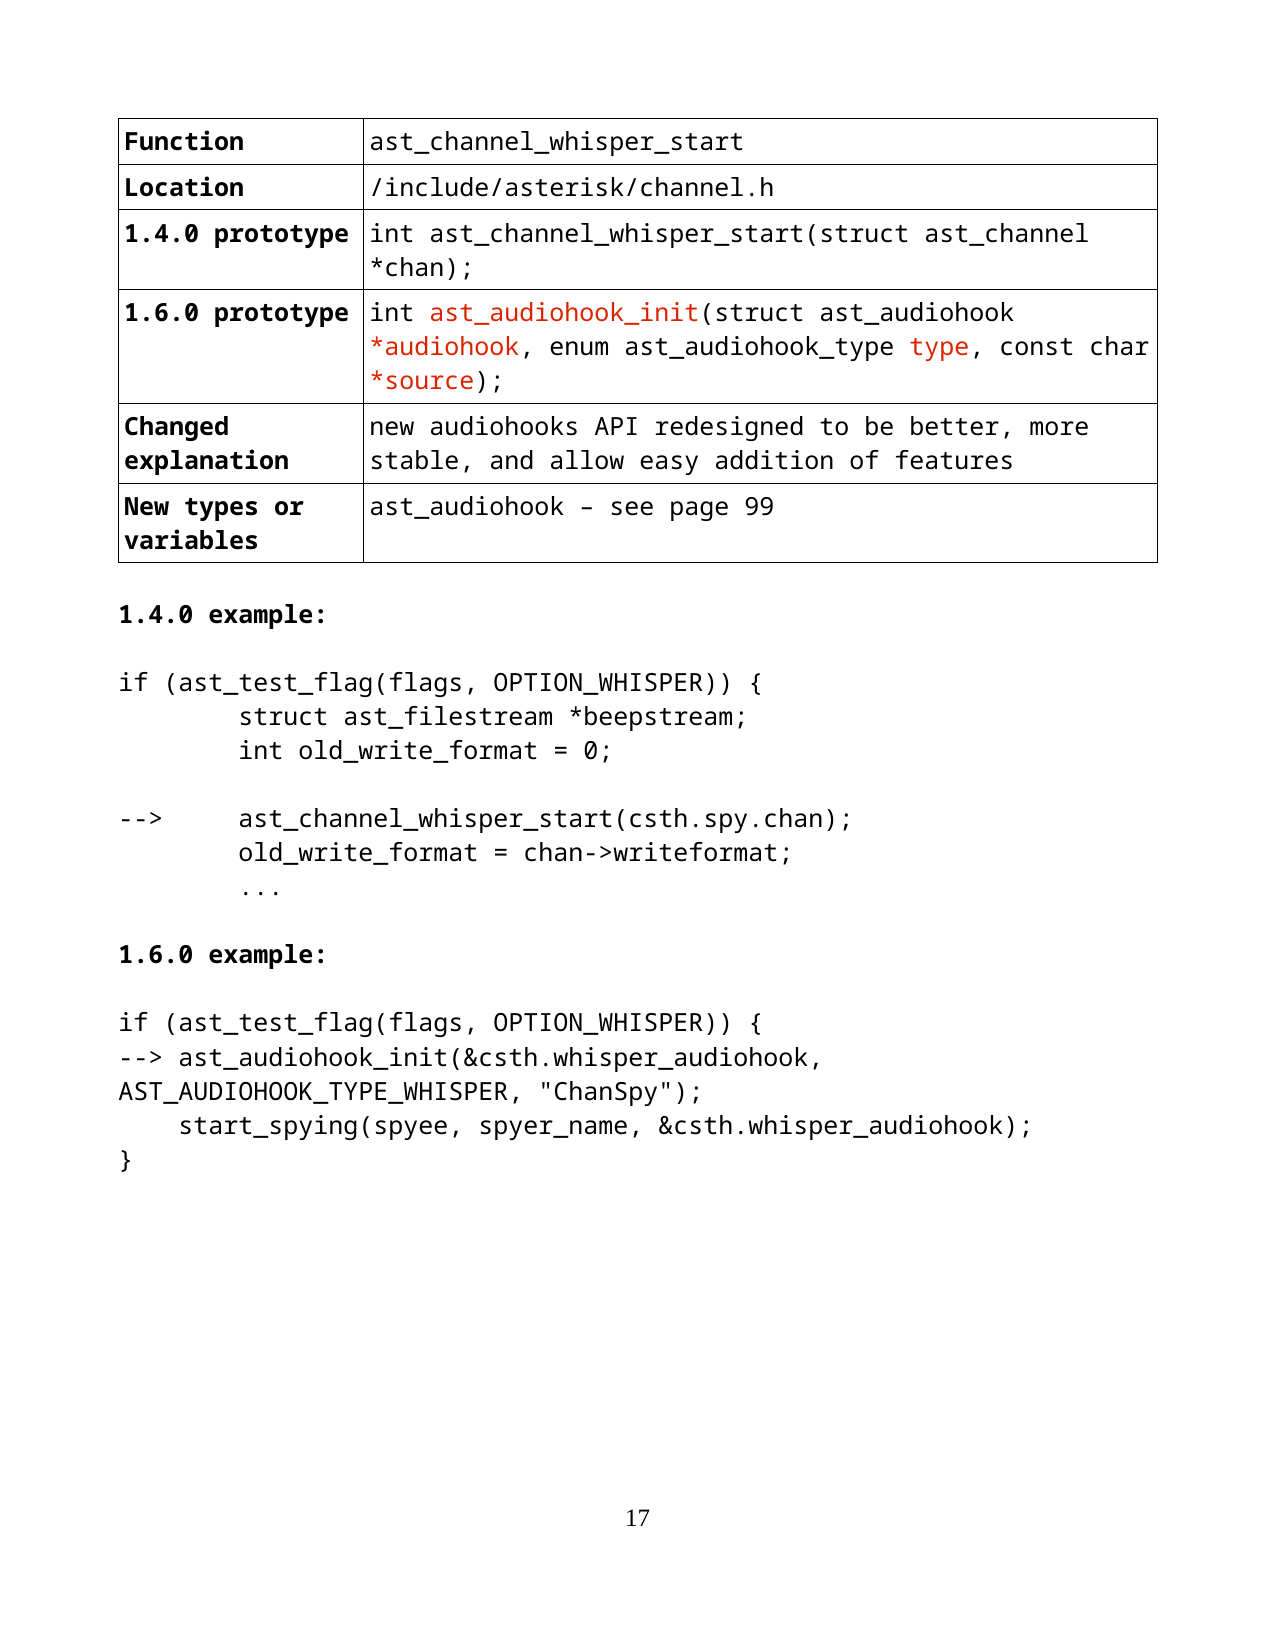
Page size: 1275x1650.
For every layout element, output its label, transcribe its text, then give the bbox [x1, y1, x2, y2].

text start_spying(spyee, spyer_name, &csth.whisper_audiohook); [118, 1107, 1157, 1141]
text int old_write_format = 0; [118, 733, 1157, 767]
text if (ast_test_flag(flags, OPTION_WHISPER)) { [118, 1005, 1157, 1039]
table_cell ast_audiohook – see page 70 [364, 484, 1157, 562]
table_cell int ast_channel_whisper_start(struct ast_channel *chan); [364, 210, 1157, 289]
table_cell Changed explanation [119, 404, 363, 482]
table_header Function [119, 119, 363, 164]
text 1.6.0 example: [118, 937, 1157, 971]
text --> ast_channel_whisper_start(csth.spy.chan); [118, 801, 1157, 835]
text if (ast_test_flag(flags, OPTION_WHISPER)) { [118, 664, 1157, 698]
text } [118, 1141, 1157, 1175]
table_header ast_channel_whisper_start [364, 119, 1157, 164]
text ... [118, 869, 1157, 903]
table_cell 1.6.0 prototype [119, 290, 363, 403]
table_cell New types or variables [119, 484, 363, 562]
table_cell /include/asterisk/channel.h [364, 165, 1157, 209]
table_cell 1.4.0 prototype [119, 210, 363, 289]
table_cell Location [119, 165, 363, 209]
table_cell int ast_audiohook_init(struct ast_audiohook *audiohook, enum ast_audiohook_type type, const char *source); [364, 290, 1157, 403]
table_cell new audiohooks API redesigned to be better, more stable, and allow easy addition of features [364, 404, 1157, 482]
text --> ast_audiohook_init(&csth.whisper_audiohook, AST_AUDIOHOOK_TYPE_WHISPER, "ChanSpy"); [118, 1039, 1157, 1107]
text struct ast_filestream *beepstream; [118, 698, 1157, 733]
text 1.4.0 example: [118, 596, 1157, 630]
text old_write_format = chan->writeformat; [118, 835, 1157, 869]
